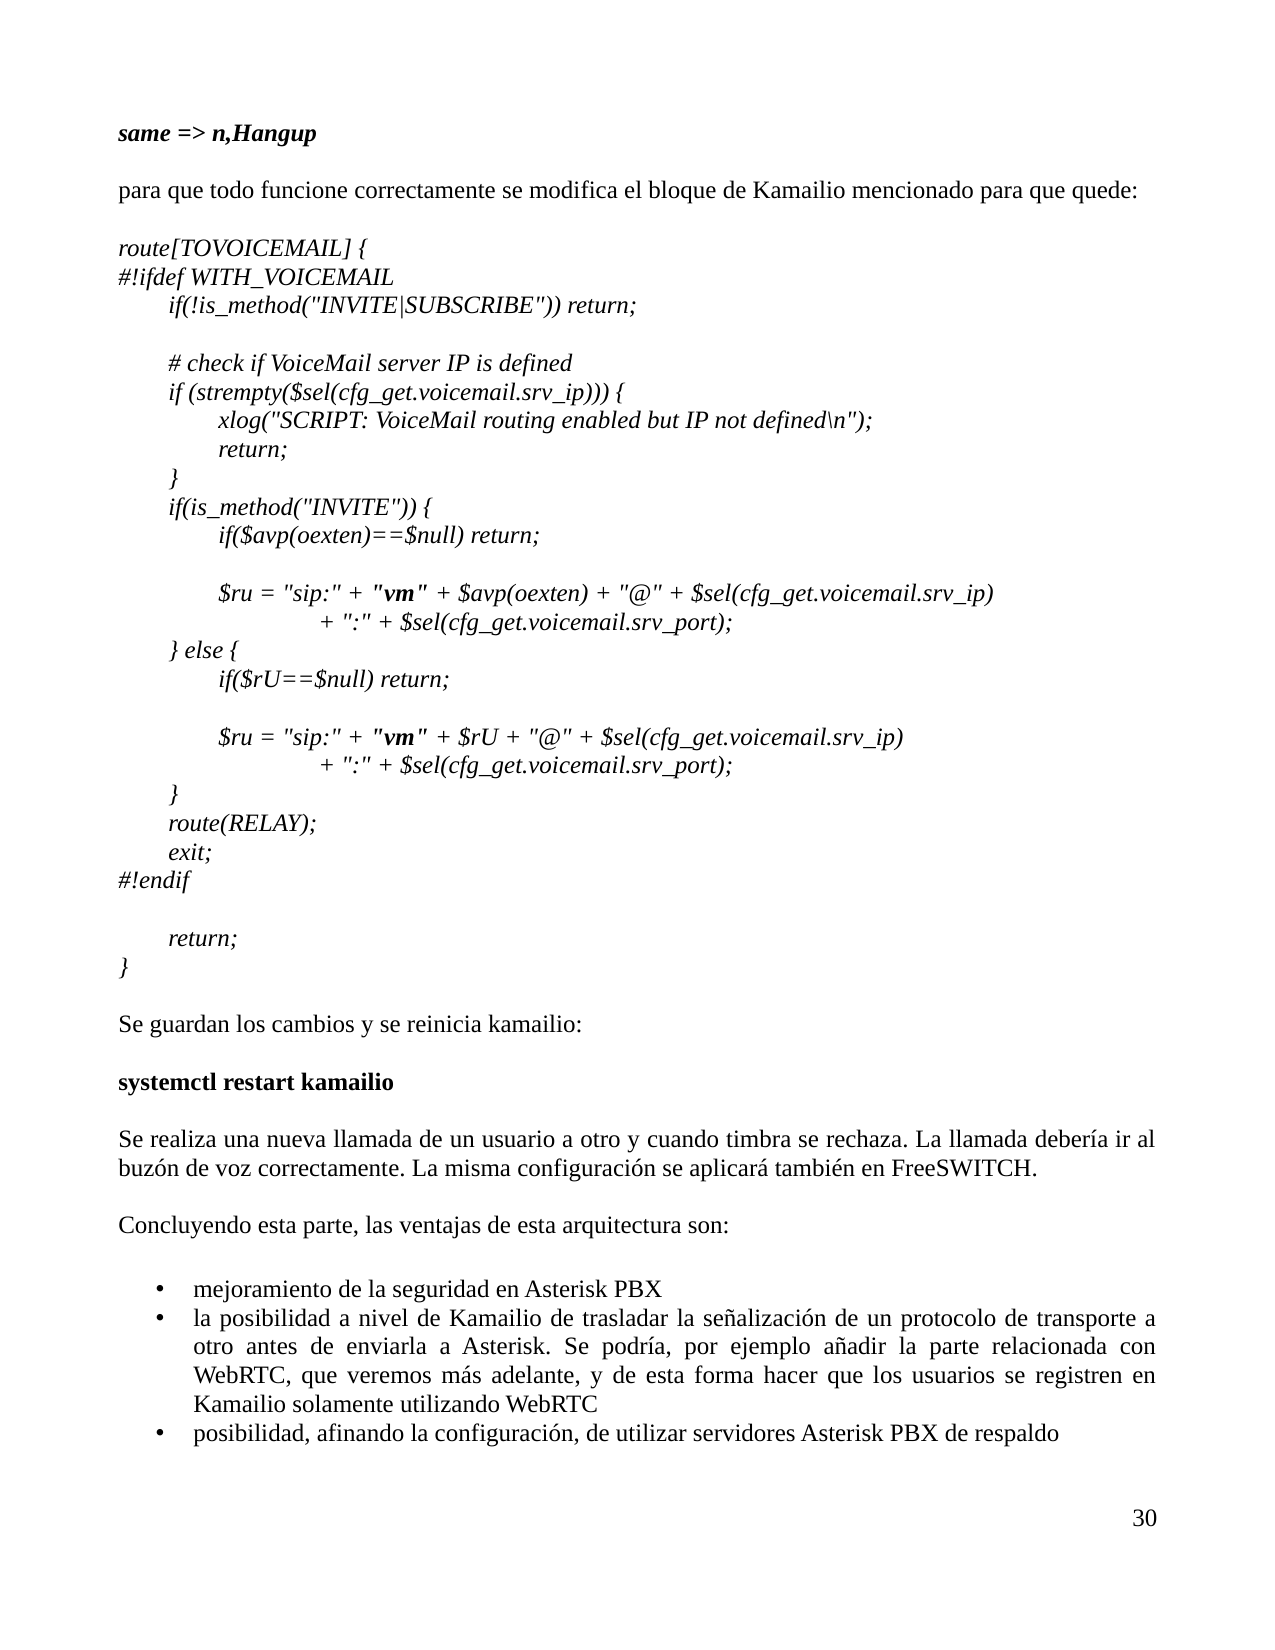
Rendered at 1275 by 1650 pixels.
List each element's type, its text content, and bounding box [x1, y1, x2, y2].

list mejoramiento de la seguridad en Asterisk PBX [156, 1274, 1157, 1303]
text Se realiza una nueva llamada de un usuario a otro y cuando timbra se rechaza. La llamada debería ir al buzón de voz correctamente. La misma configuración se aplicará también en FreeSWITCH. [118, 1124, 1157, 1182]
text Concluyendo esta parte, las ventajas de esta arquitectura son: [118, 1211, 1157, 1239]
text Se guardan los cambios y se reinicia kamailio: [118, 1009, 1157, 1038]
text if($avp(oexten)==$null) return; [118, 521, 1157, 549]
text if($rU==$null) return; [118, 664, 1157, 693]
text # check if VoiceMail server IP is defined [118, 348, 1157, 377]
text #!endif [118, 866, 1157, 894]
text $ru = "sip:" + "vm" + $avp(oexten) + "@" + $sel(cfg_get.voicemail.srv_ip) [118, 578, 1157, 607]
text + ":" + $sel(cfg_get.voicemail.srv_port); [118, 607, 1157, 636]
text #!ifdef WITH_VOICEMAIL [118, 262, 1157, 291]
text exit; [118, 837, 1157, 866]
text return; [118, 923, 1157, 952]
list la posibilidad a nivel de Kamailio de trasladar la señalización de un protocolo de transporte a otro antes de enviarla a Asterisk. Se podría, por ejemplo añadir la parte relacionada con WebRTC, que veremos más adelante, y de esta forma hacer que los usuarios se registren en Kamailio solamente utilizando WebRTC [156, 1303, 1157, 1418]
text return; [118, 434, 1157, 463]
text route[TOVOICEMAIL] { [118, 233, 1157, 262]
text route(RELAY); [118, 808, 1157, 837]
text $ru = "sip:" + "vm" + $rU + "@" + $sel(cfg_get.voicemail.srv_ip) [118, 722, 1157, 751]
text if (strempty($sel(cfg_get.voicemail.srv_ip))) { [118, 377, 1157, 406]
text } else { [118, 636, 1157, 664]
text xlog("SCRIPT: VoiceMail routing enabled but IP not defined\n"); [118, 406, 1157, 434]
text para que todo funcione correctamente se modifica el bloque de Kamailio mencionado para que quede: [118, 176, 1157, 204]
text if(!is_method("INVITE|SUBSCRIBE")) return; [118, 291, 1157, 319]
text } [118, 952, 1157, 981]
text if(is_method("INVITE")) { [118, 492, 1157, 521]
text same => n,Hangup [118, 118, 1157, 147]
text } [118, 779, 1157, 808]
text + ":" + $sel(cfg_get.voicemail.srv_port); [118, 751, 1157, 779]
text } [118, 463, 1157, 492]
text systemctl restart kamailio [118, 1067, 1157, 1096]
list posibilidad, afinando la configuración, de utilizar servidores Asterisk PBX de respaldo [156, 1418, 1157, 1446]
